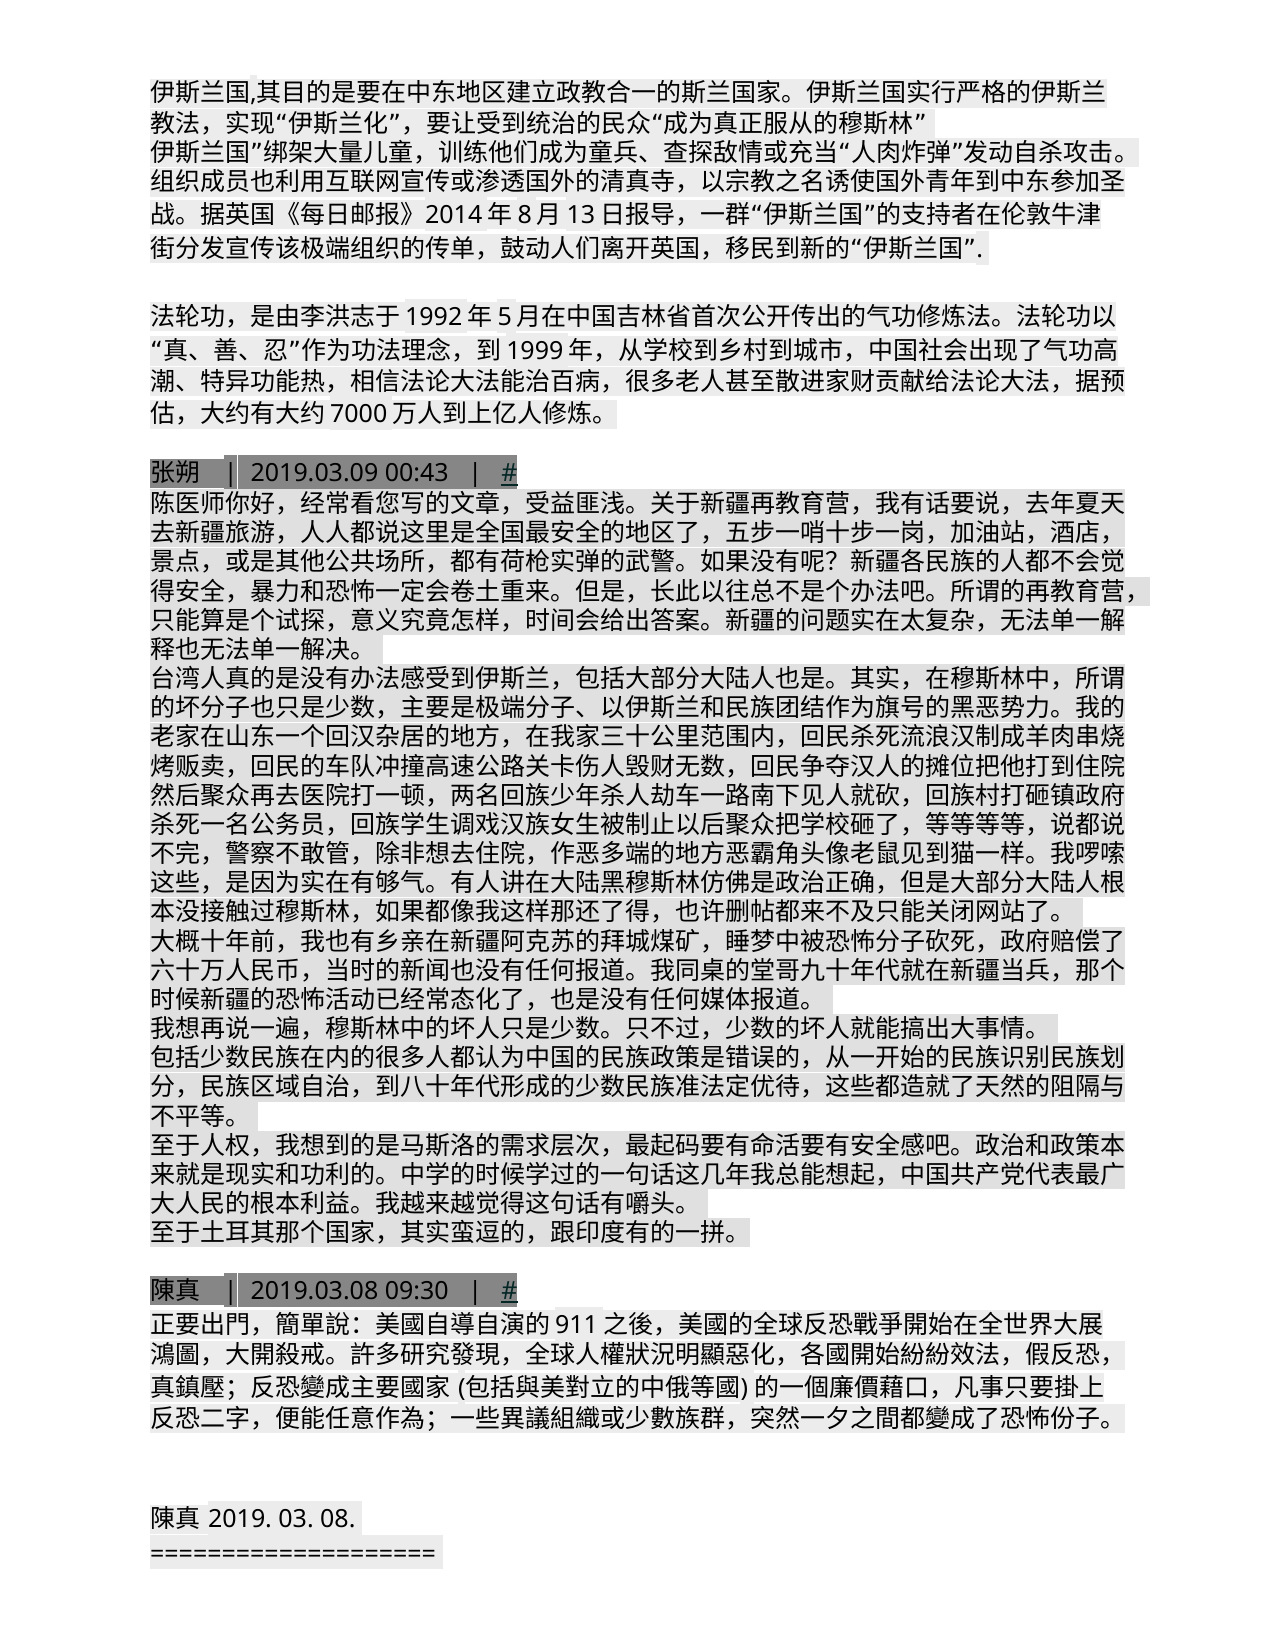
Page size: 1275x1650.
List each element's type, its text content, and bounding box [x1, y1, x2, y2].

text 很多群体性的行为，在一个所谓崇高理想下，大多会演变为恶行。许多人如果有机会摆脱道德和法律的约束，发泄失落，并试图在理想主义旗帜下，寻求精神源泉，就会做出超乎常态的行为。 这在西方的社会心理学一系列实验中已经得到验证。 日本赤军最后一个被逮捕的女性首领重信房子，年轻时即受父亲熏陶，相信反美反帝的亚细亚主义，从开始只采用和平方式的抗议，到最后认为不流血的革命是不会成功的，开始袭击日本政府和无辜平民聚集的机场、大使馆等地。 在左倾主义席卷全球的时候，日本赤军发展到以二万五千人的一次大规模对抗行动，在成田机场挖掘地道和建立堡垒，堆积武器和警察大规模的对抗。结果收音机里传来前门毛与尼克松握手的消息，赤军的心理一瞬间垮掉。其中一个赤军成员的母亲被警察要求来和儿子对话，并告诉他：毛主席交给你们的任务完成了，美国总统和毛主席握手了。 绝望的儿子于是向母亲开炮。 精神家园的毁灭是非常残酷的，后来赤军放弃原有理想，前往阿拉伯地区协助巴勒斯坦人争取从美国和以色列的暴政中，拯救巴勒斯坦。 浅间山庄事件中，革命者的内部大清洗，杀戮包含孕妇在内的自己同志，让重信房子的信仰彻底摧毁，她实际上在被捕前的三十年前就已经意识到了理想主义的失败，于是在被捕后，狱中解散了日本赤军。 伊斯兰国,其目的是要在中东地区建立政教合一的斯兰国家。伊斯兰国实行严格的伊斯兰教法，实现“伊斯兰化”，要让受到统治的民众“成为真正服从的穆斯林” 伊斯兰国”绑架大量儿童，训练他们成为童兵、查探敌情或充当“人肉炸弹”发动自杀攻击。组织成员也利用互联网宣传或渗透国外的清真寺，以宗教之名诱使国外青年到中东参加圣战。据英国《每日邮报》2014年8月13日报导，一群“伊斯兰国”的支持者在伦敦牛津街分发宣传该极端组织的传单，鼓动人们离开英国，移民到新的“伊斯兰国”. 法轮功，是由李洪志于1992年5月在中国吉林省首次公开传出的气功修炼法。法轮功以“真、善、忍”作为功法理念，到1999年，从学校到乡村到城市，中国社会出现了气功高潮、特异功能热，相信法论大法能治百病，很多老人甚至散进家财贡献给法论大法，据预估，大约有大约7000万人到上亿人修炼。 [150, 75, 1125, 430]
text 陳真 | 2019.03.08 09:30 | # [150, 1272, 1125, 1307]
text 陈医师你好，经常看您写的文章，受益匪浅。关于新疆再教育营，我有话要说，去年夏天去新疆旅游，人人都说这里是全国最安全的地区了，五步一哨十步一岗，加油站，酒店，景点，或是其他公共场所，都有荷枪实弹的武警。如果没有呢？新疆各民族的人都不会觉得安全，暴力和恐怖一定会卷土重来。但是，长此以往总不是个办法吧。所谓的再教育营，只能算是个试探，意义究竟怎样，时间会给出答案。新疆的问题实在太复杂，无法单一解释也无法单一解决。 台湾人真的是没有办法感受到伊斯兰，包括大部分大陆人也是。其实，在穆斯林中，所谓的坏分子也只是少数，主要是极端分子、以伊斯兰和民族团结作为旗号的黑恶势力。我的老家在山东一个回汉杂居的地方，在我家三十公里范围内，回民杀死流浪汉制成羊肉串烧烤贩卖，回民的车队冲撞高速公路关卡伤人毁财无数，回民争夺汉人的摊位把他打到住院然后聚众再去医院打一顿，两名回族少年杀人劫车一路南下见人就砍，回族村打砸镇政府杀死一名公务员，回族学生调戏汉族女生被制止以后聚众把学校砸了，等等等等，说都说不完，警察不敢管，除非想去住院，作恶多端的地方恶霸角头像老鼠见到猫一样。我啰嗦这些，是因为实在有够气。有人讲在大陆黑穆斯林仿佛是政治正确，但是大部分大陆人根本没接触过穆斯林，如果都像我这样那还了得，也许删帖都来不及只能关闭网站了。 大概十年前，我也有乡亲在新疆阿克苏的拜城煤矿，睡梦中被恐怖分子砍死，政府赔偿了六十万人民币，当时的新闻也没有任何报道。我同桌的堂哥九十年代就在新疆当兵，那个时候新疆的恐怖活动已经常态化了，也是没有任何媒体报道。 我想再说一遍，穆斯林中的坏人只是少数。只不过，少数的坏人就能搞出大事情。 包括少数民族在内的很多人都认为中国的民族政策是错误的，从一开始的民族识别民族划分，民族区域自治，到八十年代形成的少数民族准法定优待，这些都造就了天然的阻隔与不平等。 至于人权，我想到的是马斯洛的需求层次，最起码要有命活要有安全感吧。政治和政策本来就是现实和功利的。中学的时候学过的一句话这几年我总能想起，中国共产党代表最广大人民的根本利益。我越来越觉得这句话有嚼头。 至于土耳其那个国家，其实蛮逗的，跟印度有的一拼。 [150, 489, 1125, 1247]
text 张朔 | 2019.03.09 00:43 | # [150, 455, 1125, 489]
text 正要出門，簡單說：美國自導自演的911之後，美國的全球反恐戰爭開始在全世界大展鴻圖，大開殺戒。許多研究發現，全球人權狀況明顯惡化，各國開始紛紛效法，假反恐，真鎮壓；反恐變成主要國家 (包括與美對立的中俄等國) 的一個廉價藉口，凡事只要掛上反恐二字，便能任意作為；一些異議組織或少數族群，突然一夕之間都變成了恐怖份子。 陳真 2019. 03. 08. ==================== [150, 1307, 1125, 1569]
